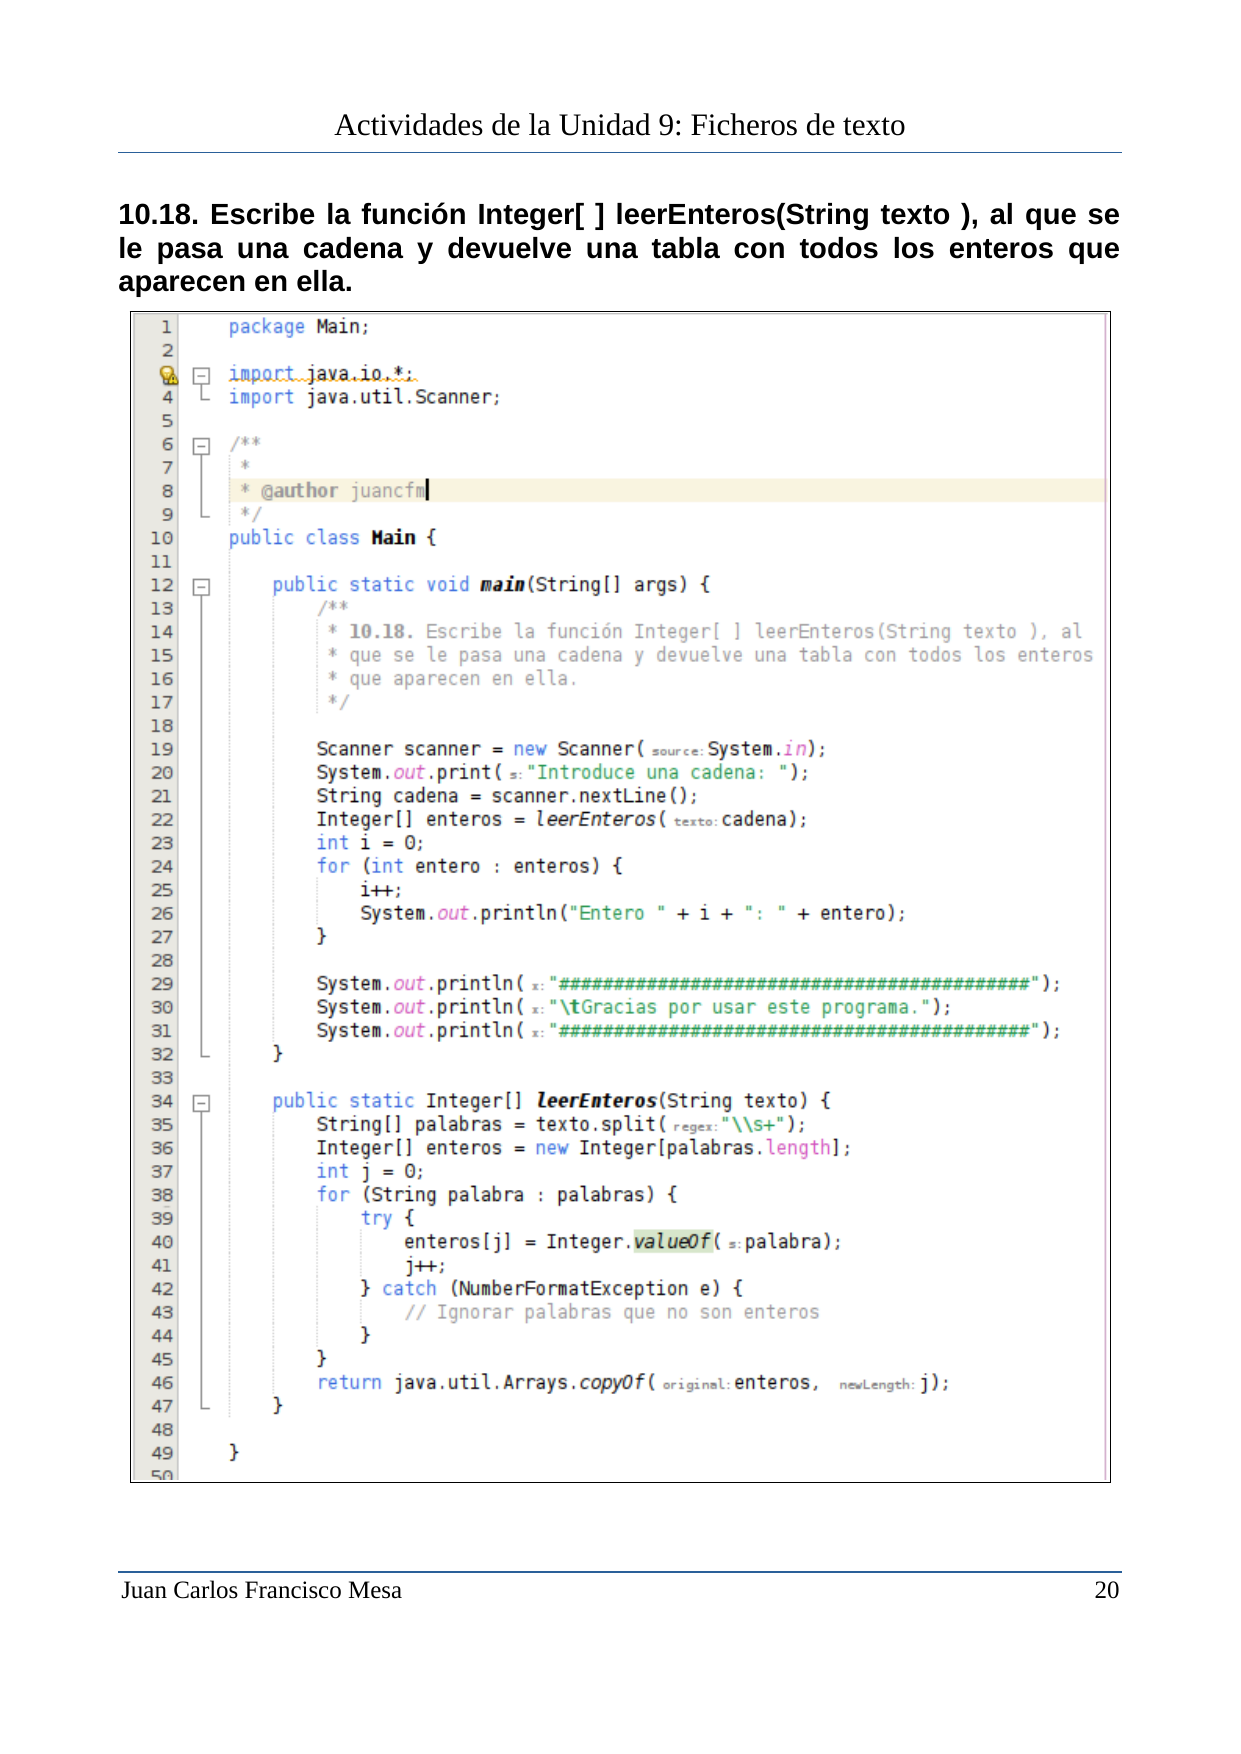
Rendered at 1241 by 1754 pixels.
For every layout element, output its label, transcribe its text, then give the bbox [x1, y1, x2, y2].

picture [132, 313, 1108, 1480]
subtitle 10.18. Escribe la función Integer[ ] leerEnteros(String texto ), al que se le pasa una cadena y devuelve una tabla con todos los enteros que aparecen en ella. [118, 197, 1122, 298]
